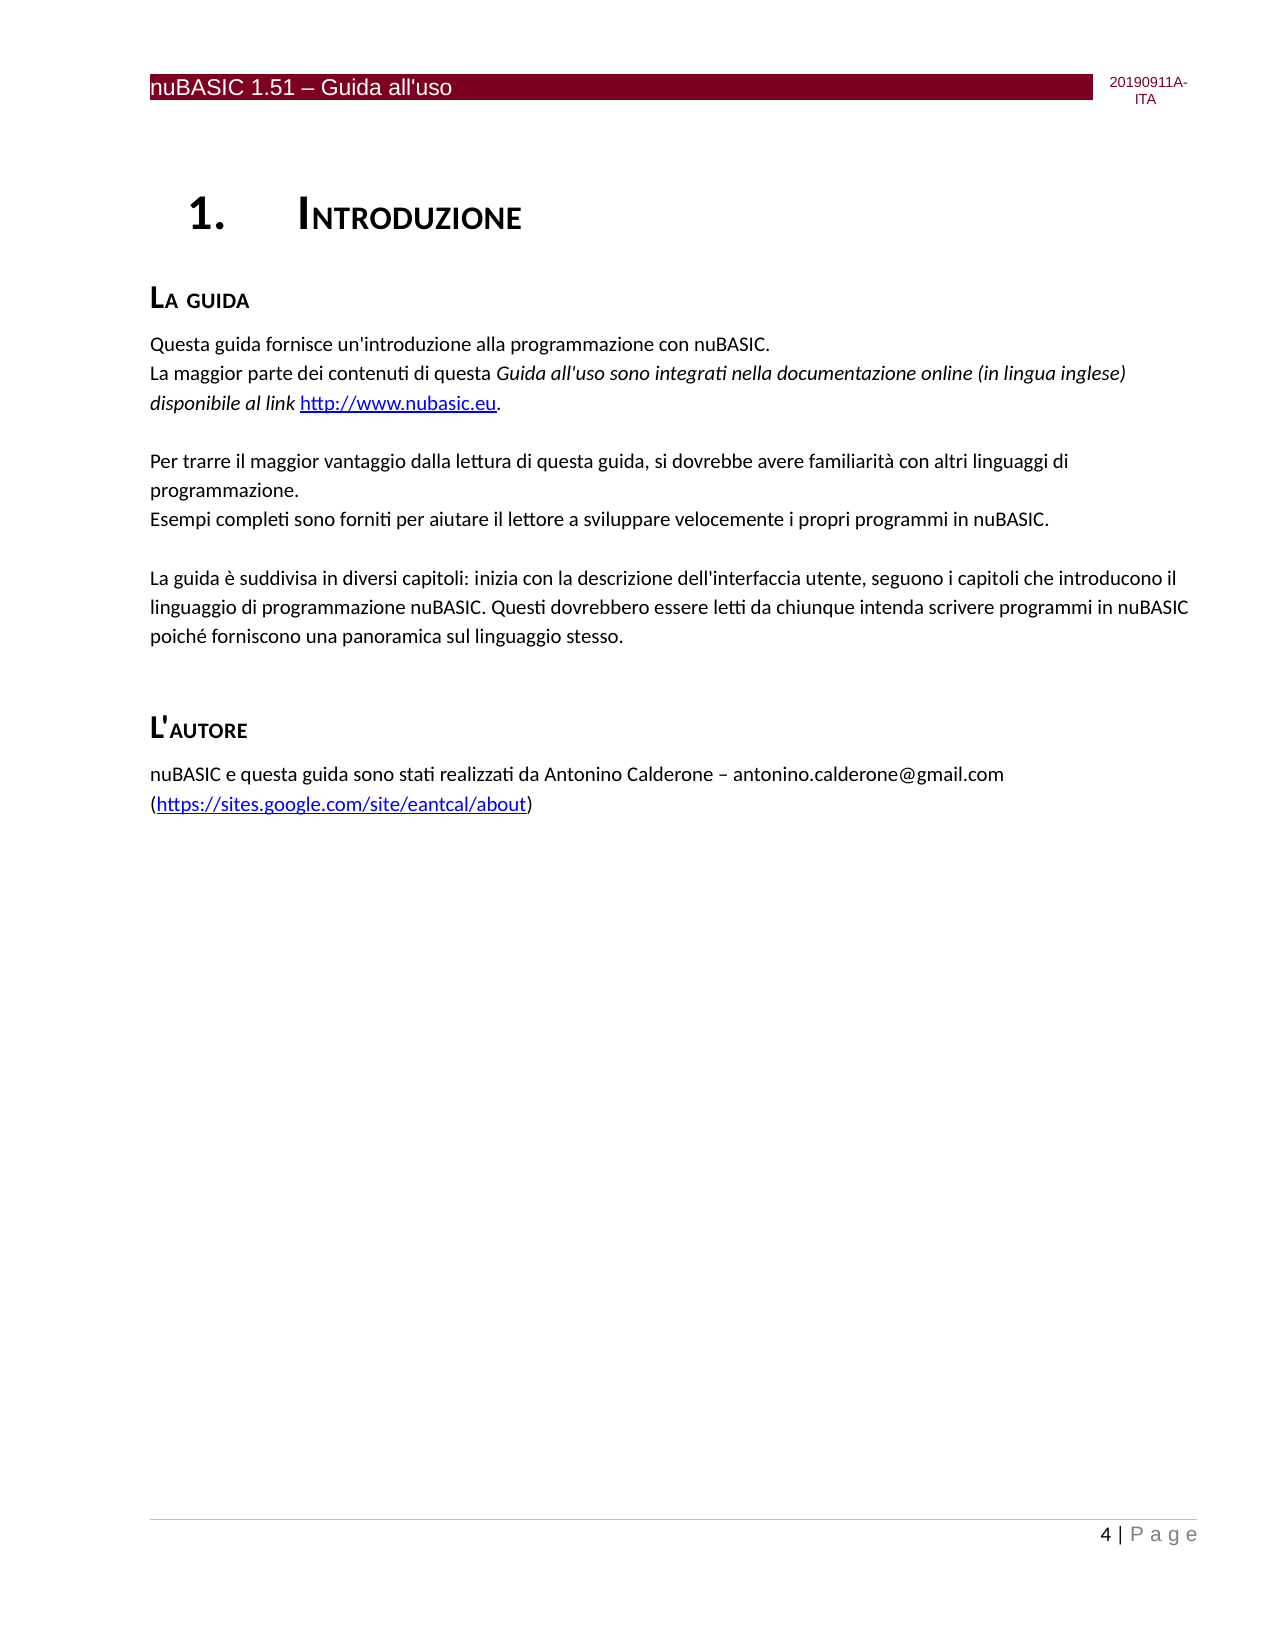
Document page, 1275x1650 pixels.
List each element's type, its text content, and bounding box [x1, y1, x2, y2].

text Per trarre il maggior vantaggio dalla lettura di questa guida, si dovrebbe avere familiarità con altri linguaggi di programmazione. [150, 448, 1197, 503]
text La guida è suddivisa in diversi capitoli: inizia con la descrizione dell'interfaccia utente, seguono i capitoli che introducono il linguaggio di programmazione nuBASIC. Questi dovrebbero essere letti da chiunque intenda scrivere programmi in nuBASIC poiché forniscono una panoramica sul linguaggio stesso. [150, 565, 1197, 648]
text (https://sites.google.com/site/eantcal/about) [150, 791, 1197, 816]
subtitle La guida [150, 276, 1197, 317]
text Questa guida fornisce un'introduzione alla programmazione con nuBASIC. [150, 331, 1197, 357]
text nuBASIC e questa guida sono stati realizzati da Antonino Calderone – antonino.calderone@gmail.com [150, 762, 1197, 787]
subtitle Introduzione [187, 181, 1197, 242]
subtitle L'autore [150, 706, 1197, 747]
text La maggior parte dei contenuti di questa Guida all'uso sono integrati nella documentazione online (in lingua inglese) disponibile al link http://www.nubasic.eu. [150, 361, 1197, 415]
text Esempi completi sono forniti per aiutare il lettore a sviluppare velocemente i propri programmi in nuBASIC. [150, 506, 1197, 532]
